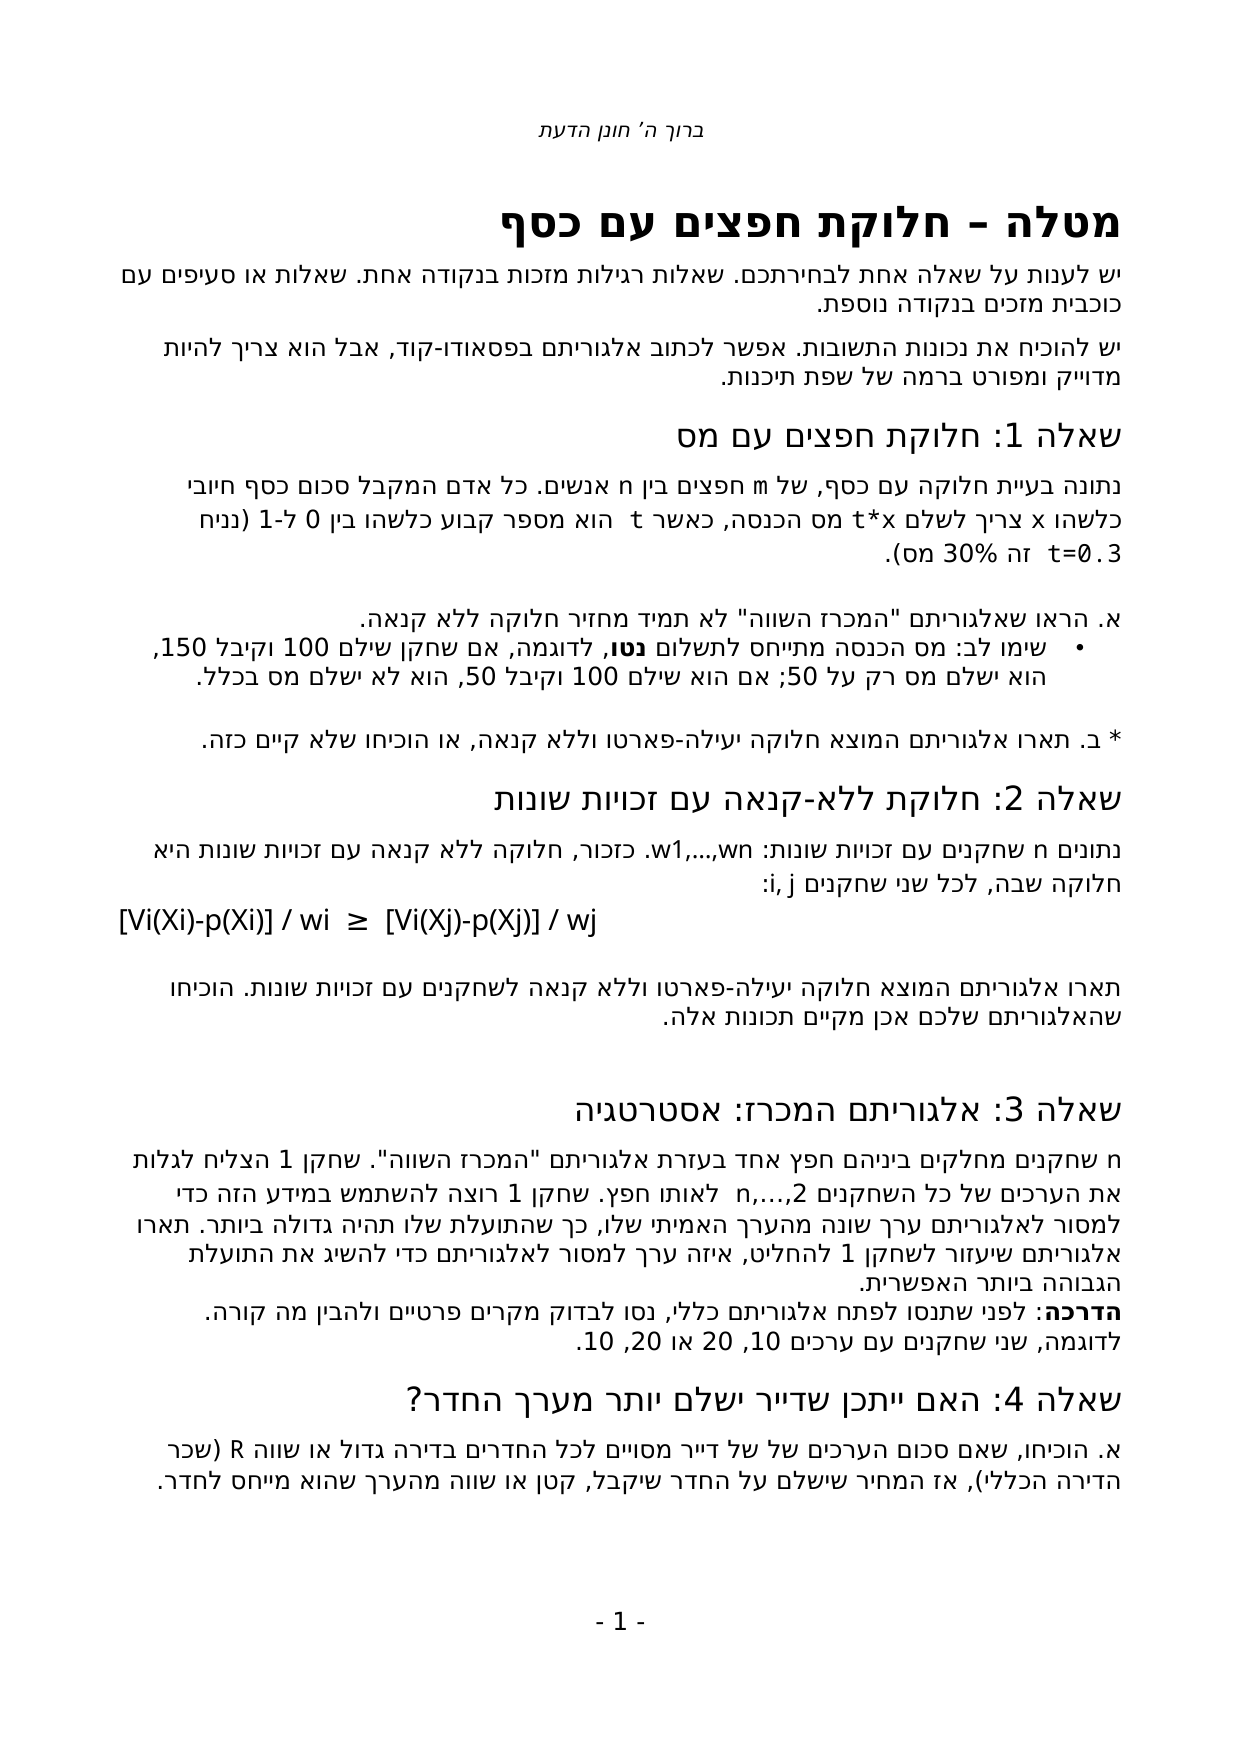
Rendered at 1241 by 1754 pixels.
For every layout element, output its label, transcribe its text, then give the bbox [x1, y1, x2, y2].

text א. הראו שאלגוריתם "המכרז השווה" לא תמיד מחזיר חלוקה ללא קנאה. [118, 604, 1122, 633]
text א. הוכיחו, שאם סכום הערכים של של דייר מסויים לכל החדרים בדירה גדול או שווה R (שכר הדירה הכללי), אז המחיר שישלם על החדר שיקבל, קטן או שווה מהערך שהוא מייחס לחדר. [118, 1432, 1122, 1495]
subtitle שאלה 4: האם ייתכן שדייר ישלם יותר מערך החדר? [118, 1381, 1122, 1420]
text ‫יש לענות על שאלה אחת לבחירתכם. שאלות רגילות מזכות בנקודה אחת. שאלות או סעיפים עם כוכבית‬ מזכים בנקודה נוספת.‬ [118, 260, 1122, 319]
subtitle שאלה 1: חלוקת חפצים עם מס [118, 417, 1122, 455]
text * ב. תארו אלגוריתם המוצא חלוקה יעילה-פארטו וללא קנאה, או הוכיחו שלא קיים כזה. [118, 726, 1122, 755]
text [Vi(Xi)-p(Xi)] / wi ≥ [Vi(Xj)-p(Xj)] / wj [118, 899, 1122, 939]
text נתונה בעיית חלוקה עם כסף, של m חפצים בין n אנשים. כל אדם המקבל סכום כסף חיובי כלשהו x צריך לשלם t*x מס הכנסה, כאשר t הוא מספר קבוע כלשהו בין 0 ל-1 (נניח t=0.3 זה 30% מס). [118, 468, 1122, 570]
subtitle שאלה 2: חלוקת ללא-קנאה עם זכויות שונות [118, 780, 1122, 819]
text n שחקנים מחלקים ביניהם חפץ אחד בעזרת אלגוריתם "המכרז השווה". שחקן 1 הצליח לגלות את הערכים של כל השחקנים 2,…,n לאותו חפץ. שחקן 1 רוצה להשתמש במידע הזה כדי למסור לאלגוריתם ערך שונה מהערך האמיתי שלו, כך שהתועלת שלו תהיה גדולה ביותר. תארו אלגוריתם שיעזור לשחקן 1 להחליט, איזה ערך למסור לאלגוריתם כדי להשיג את התועלת הגבוהה ביותר האפשרית. [118, 1142, 1122, 1297]
text תארו אלגוריתם המוצא חלוקה יעילה-פארטו וללא קנאה לשחקנים עם זכויות שונות. הוכיחו שהאלגוריתם שלכם אכן מקיים תכונות אלה. [118, 973, 1122, 1031]
list שימו לב: מס הכנסה מתייחס לתשלום נטו, לדוגמה, אם שחקן שילם 100 וקיבל 150, הוא ישלם מס רק על 50; אם הוא שילם 100 וקיבל 50, הוא לא ישלם מס בכלל. [118, 633, 1084, 692]
subtitle שאלה 3: אלגוריתם המכרז: אסטרטגיה [118, 1091, 1122, 1129]
text הדרכה: לפני שתנסו לפתח אלגוריתם כללי, נסו לבדוק מקרים פרטיים ולהבין מה קורה. לדוגמה, שני שחקנים עם ערכים 10, 20 או 20, 10. [118, 1297, 1122, 1356]
text נתונים n שחקנים עם זכויות שונות: w1,…,wn. כזכור, חלוקה ללא קנאה עם זכויות שונות היא חלוקה שבה, לכל שני שחקנים i, j: [118, 831, 1122, 899]
subtitle מטלה – חלוקת חפצים עם כסף [118, 197, 1122, 248]
text ‫יש להוכיח את נכונות התשובות. אפשר לכתוב אלגוריתם בפסאודו-קוד, אבל הוא צריך להיות מדוייק ‫ומפורט ברמה של שפת תיכנות.‬ [118, 333, 1122, 392]
